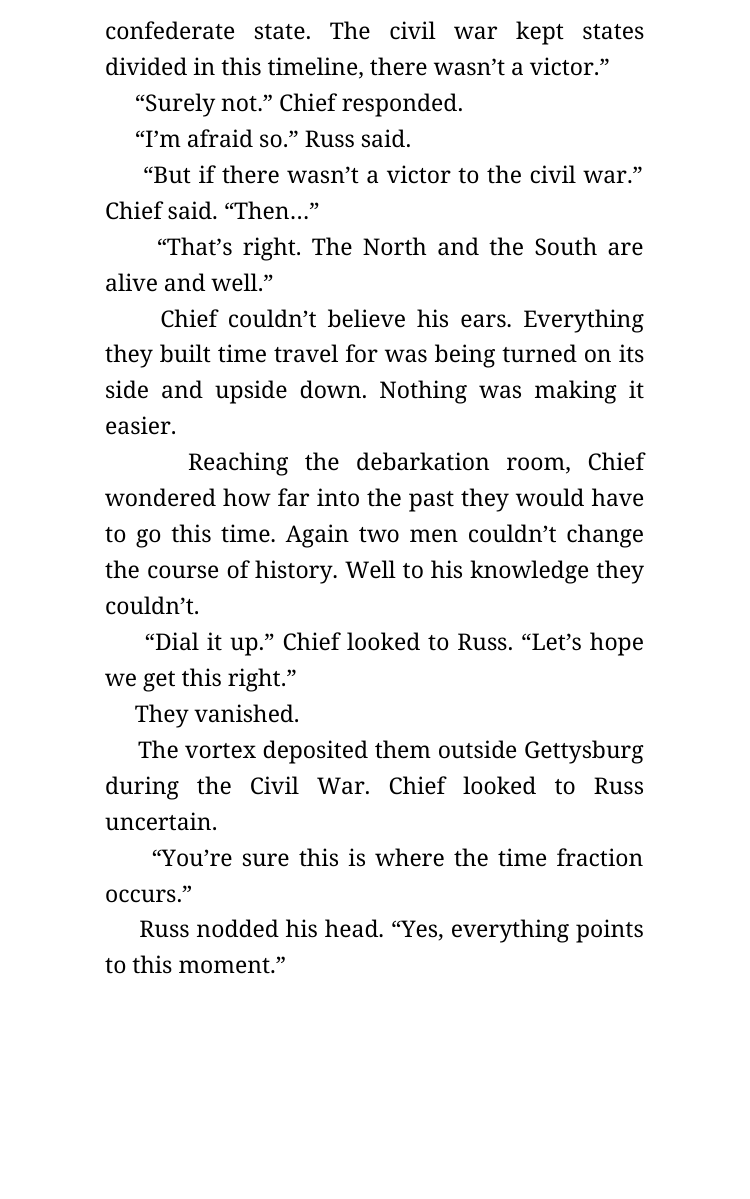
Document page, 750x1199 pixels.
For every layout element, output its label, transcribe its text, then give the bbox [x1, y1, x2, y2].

text Chief couldn’t believe his ears. Everything they built time travel for was being turned on its side and upside down. Nothing was making it easier. [105, 302, 645, 442]
text “I’m afraid so.” Russ said. [105, 123, 645, 154]
text “Surely not.” Chief responded. [105, 87, 645, 118]
text They vanished. [105, 698, 645, 729]
text Reaching the debarkation room, Chief wondered how far into the past they would have to go this time. Again two men couldn’t change the course of history. Well to his knowledge they couldn’t. [105, 446, 645, 621]
text The vortex deposited them outside Gettysburg during the Civil War. Chief looked to Russ uncertain. [105, 734, 645, 837]
text “But if there wasn’t a victor to the civil war.” Chief said. “Then…” [105, 159, 645, 226]
text Russ nodded his head. “Yes, everything points to this moment.” [105, 913, 645, 981]
text “That’s right. The North and the South are alive and well.” [105, 231, 645, 298]
text “You’re sure this is where the time fraction occurs.” [105, 842, 645, 909]
text confederate state. The civil war kept states divided in this timeline, there wasn’t a victor.” [105, 15, 645, 82]
text “Dial it up.” Chief looked to Russ. “Let’s hope we get this right.” [105, 626, 645, 693]
